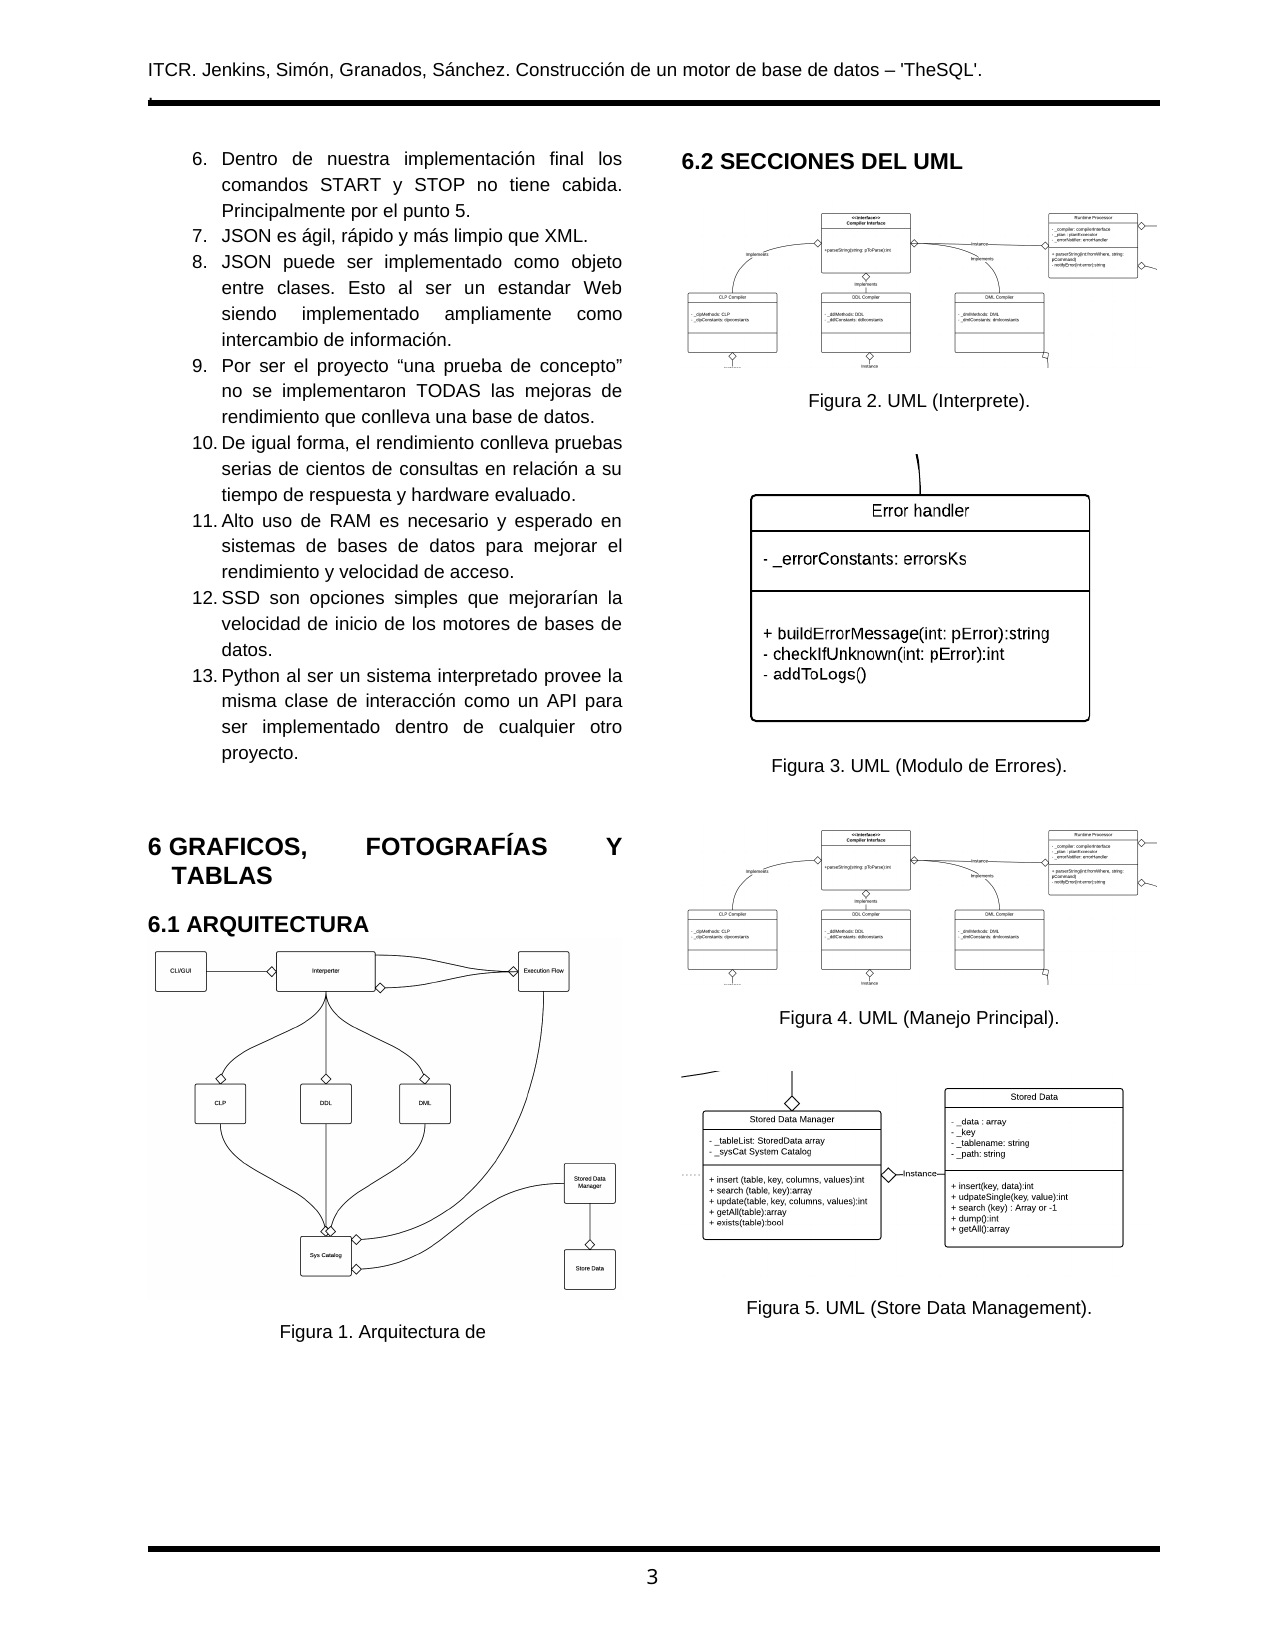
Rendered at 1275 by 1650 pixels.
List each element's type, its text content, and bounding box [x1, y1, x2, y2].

text Figura 1. Arquitectura de [148, 1321, 622, 1342]
list Por ser el proyecto “una prueba de concepto” no se implementaron TODAS las mejoras de rendimiento que conlleva una base de datos. [192, 354, 622, 428]
subtitle GRAFICOS, FOTOGRAFÍAS Y TABLAS [148, 832, 622, 890]
list JSON puede ser implementado como objeto entre clases. Esto al ser un estandar Web siendo implementado ampliamente como intercambio de información. [192, 251, 622, 350]
text Figura 4. UML (Manejo Principal). [681, 1006, 1157, 1028]
picture [681, 202, 1157, 368]
text Figura 3. UML (Modulo de Errores). [681, 454, 1157, 777]
list Dentro de nuestra implementación final los comandos START y STOP no tiene cabida. Principalmente por el punto 5. [192, 148, 622, 221]
list SSD son opciones simples que mejorarían la velocidad de inicio de los motores de bases de datos. [192, 587, 622, 660]
picture [681, 1071, 1157, 1276]
picture [681, 819, 1157, 985]
subtitle SECCIONES DEL UML [681, 148, 1157, 174]
subtitle ARQUITECTURA [148, 911, 622, 937]
list Alto uso de RAM es necesario y esperado en sistemas de bases de datos para mejorar el rendimiento y velocidad de acceso. [192, 509, 622, 583]
list JSON es ágil, rápido y más limpio que XML. [192, 225, 622, 247]
picture [719, 454, 1120, 756]
text Figura 2. UML (Interprete). [681, 389, 1157, 411]
text Figura 5. UML (Store Data Management). [681, 1297, 1157, 1319]
picture [147, 937, 623, 1300]
list Python al ser un sistema interpretado provee la misma clase de interacción como un API para ser implementado dentro de cualquier otro proyecto. [192, 664, 622, 763]
list De igual forma, el rendimiento conlleva pruebas serias de cientos de consultas en relación a su tiempo de respuesta y hardware evaluado. [192, 432, 622, 505]
